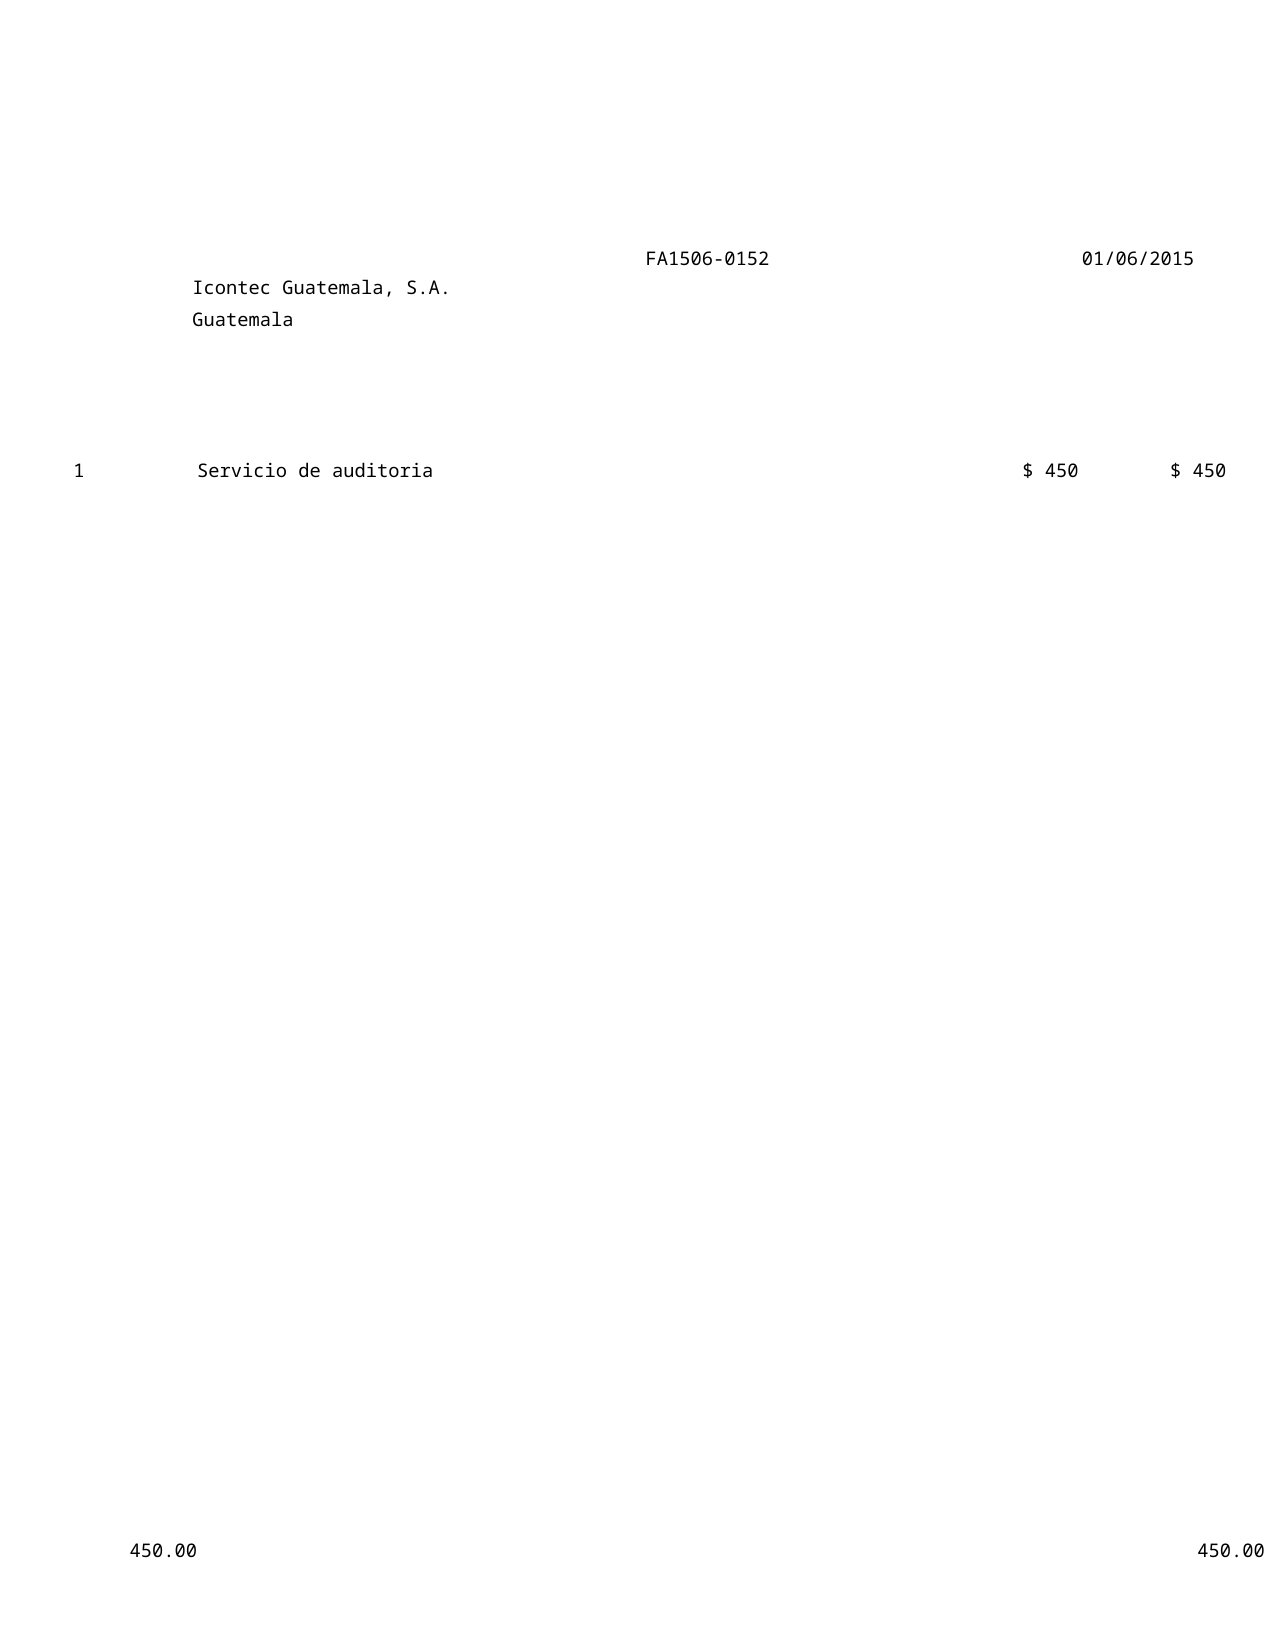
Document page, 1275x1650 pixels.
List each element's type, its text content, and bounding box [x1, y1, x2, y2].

text 1 Servicio de auditoria $ 450 $ 450 [0, 458, 1271, 483]
text Guatemala [118, 306, 1271, 331]
text 450.00 450.00 [118, 1537, 1271, 1563]
text FA1506-0152 01/06/2015 [118, 246, 1271, 271]
text Icontec Guatemala, S.A. [118, 274, 1271, 300]
